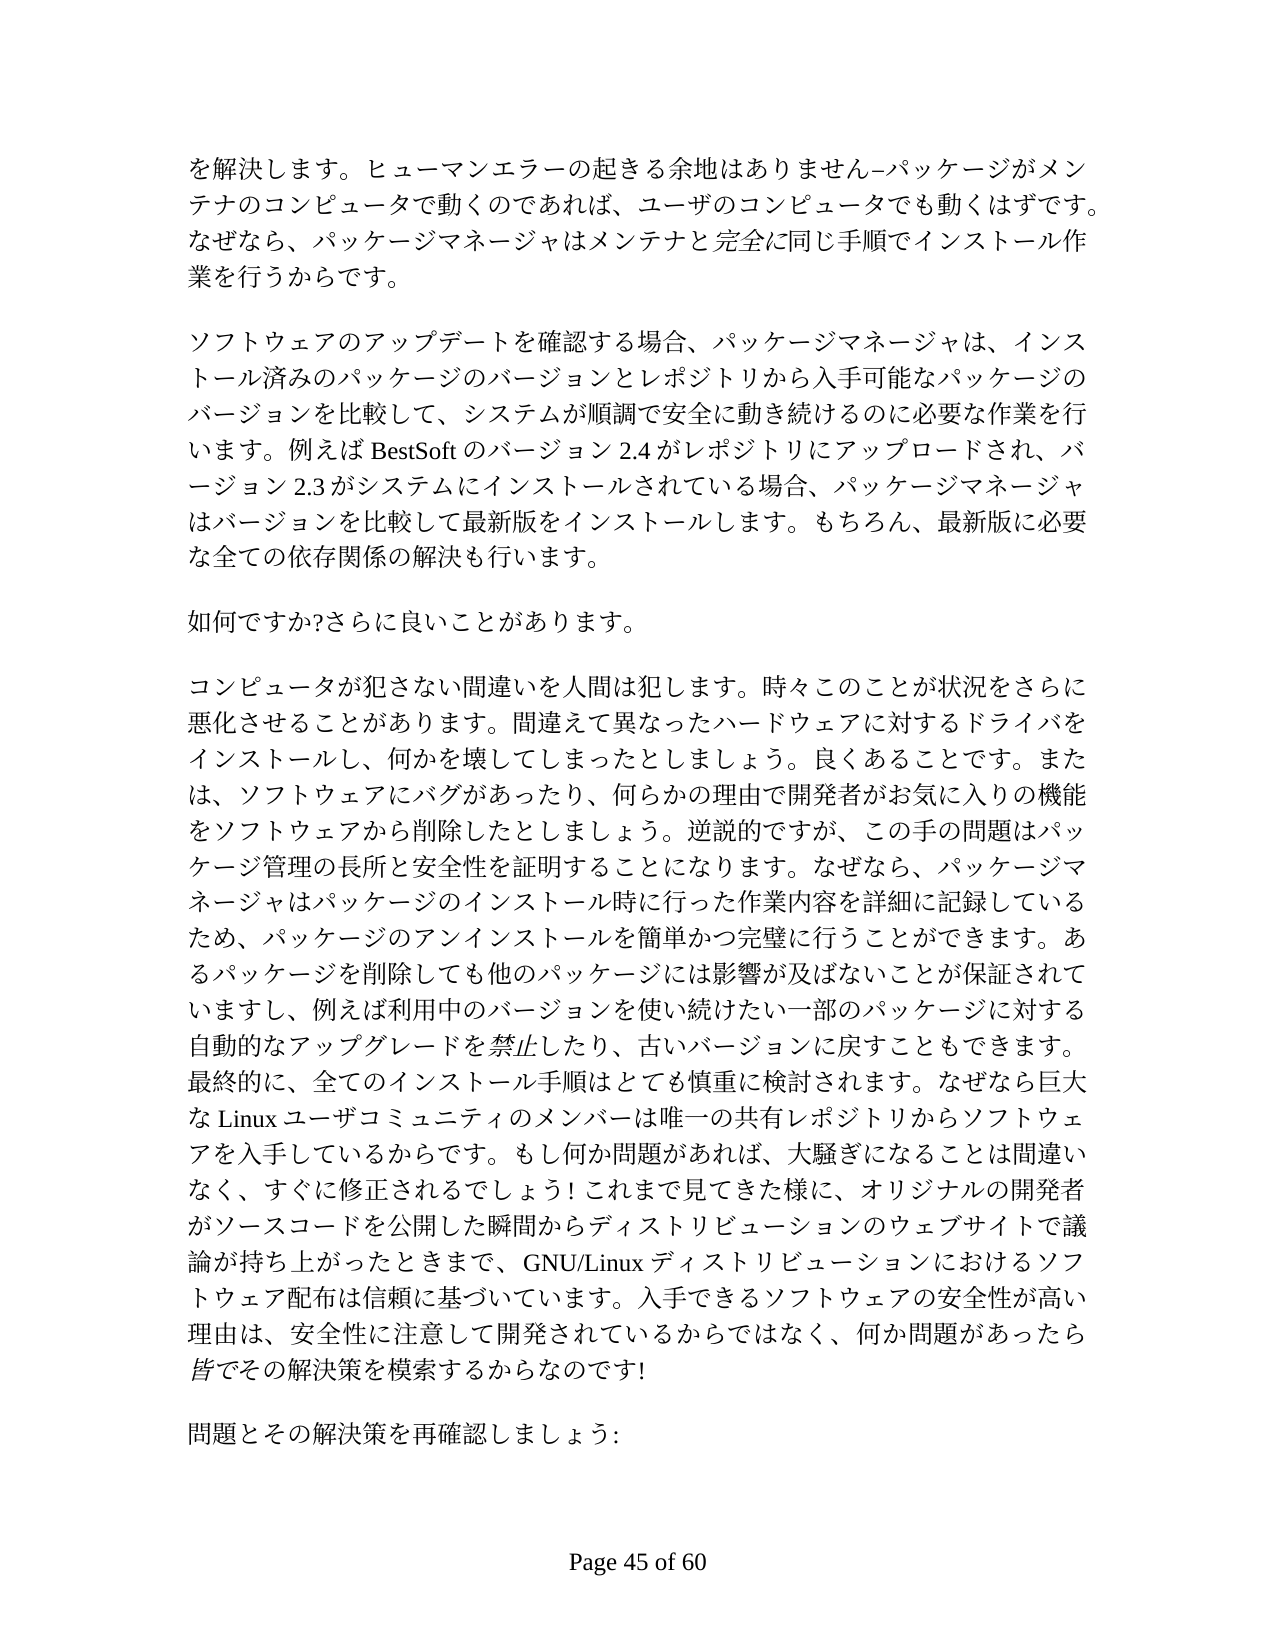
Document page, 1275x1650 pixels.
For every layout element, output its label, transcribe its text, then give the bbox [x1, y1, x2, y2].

text 問題とその解決策を再確認しましょう: [187, 1415, 1087, 1451]
text ソフトウェアのアップデートを確認する場合、パッケージマネージャは、インストール済みのパッケージのバージョンとレポジトリから入手可能なパッケージのバージョンを比較して、システムが順調で安全に動き続けるのに必要な作業を行います。例えばBestSoftのバージョン2.4がレポジトリにアップロードされ、バージョン2.3がシステムにインストールされている場合、パッケージマネージャはバージョンを比較して最新版をインストールします。もちろん、最新版に必要な全ての依存関係の解決も行います。 [187, 322, 1087, 574]
text 如何ですか?さらに良いことがあります。 [187, 603, 1087, 639]
text コンピュータが犯さない間違いを人間は犯します。時々このことが状況をさらに悪化させることがあります。間違えて異なったハードウェアに対するドライバをインストールし、何かを壊してしまったとしましょう。良くあることです。または、ソフトウェアにバグがあったり、何らかの理由で開発者がお気に入りの機能をソフトウェアから削除したとしましょう。逆説的ですが、この手の問題はパッケージ管理の長所と安全性を証明することになります。なぜなら、パッケージマネージャはパッケージのインストール時に行った作業内容を詳細に記録しているため、パッケージのアンインストールを簡単かつ完璧に行うことができます。あるパッケージを削除しても他のパッケージには影響が及ばないことが保証されていますし、例えば利用中のバージョンを使い続けたい一部のパッケージに対する自動的なアップグレードを禁止したり、古いバージョンに戻すこともできます。最終的に、全てのインストール手順はとても慎重に検討されます。なぜなら巨大なLinuxユーザコミュニティのメンバーは唯一の共有レポジトリからソフトウェアを入手しているからです。もし何か問題があれば、大騒ぎになることは間違いなく、すぐに修正されるでしょう! これまで見てきた様に、オリジナルの開発者がソースコードを公開した瞬間からディストリビューションのウェブサイトで議論が持ち上がったときまで、GNU/Linuxディストリビューションにおけるソフトウェア配布は信頼に基づいています。入手できるソフトウェアの安全性が高い理由は、安全性に注意して開発されているからではなく、何か問題があったら皆でその解決策を模索するからなのです! [187, 667, 1087, 1386]
text ソフトウェアレポジトリとはパッケージマネージャを通してパッケージがダウンロードされる唯一の場所です。パッケージマネージャはソフトウェアレポジトリが本物であることを証明書による署名で確認します。また、インストールするパッケージが本物であることをGPG鍵による署名で確認します。さらに、ダウンロード中にパッケージが破損していないことをパッケージのMD5チェックサムで確認します。これはライブDVDで行ったことと同じです。このようなことは全てパッケージマネージャが行います。ユーザは座って、マティーニを飲みながら、xchatの#linuxmintでおしゃべりをしていればいいのです。パッケージマネージャがパッケージをダウンロードして、文字通り(コンピュータは命令に忠実です)パッケージに含まれるインストール手順書に従って、正しい順番で依存関係を解決します。ヒューマンエラーの起きる余地はありません–パッケージがメンテナのコンピュータで動くのであれば、ユーザのコンピュータでも動くはずです。なぜなら、パッケージマネージャはメンテナと完全に同じ手順でインストール作業を行うからです。 [187, 150, 1087, 294]
